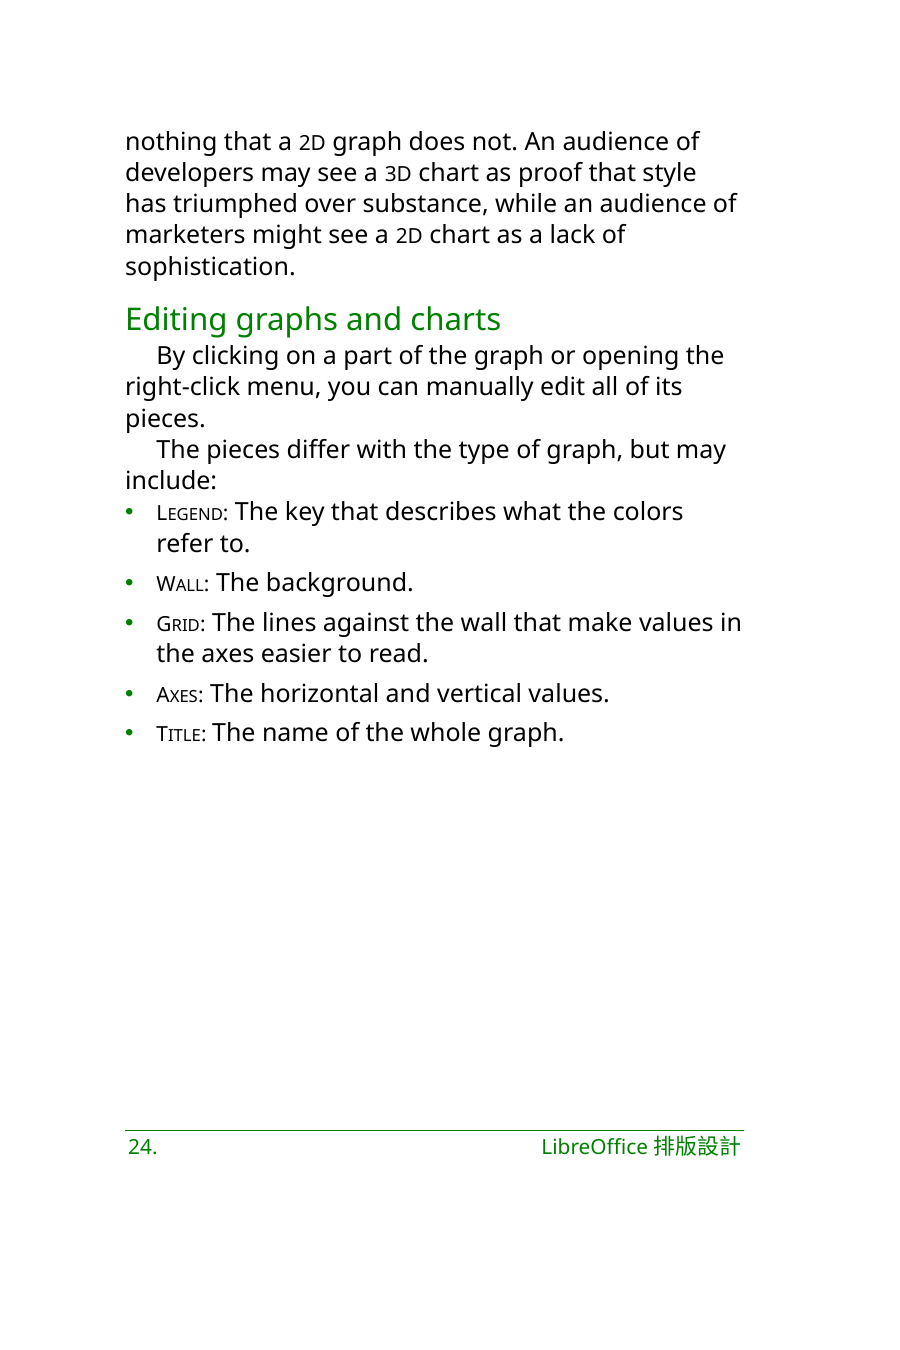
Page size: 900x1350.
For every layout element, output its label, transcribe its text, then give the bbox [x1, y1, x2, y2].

text nothing that a 2D graph does not. An audience of developers may see a 3D chart as proof that style has triumphed over substance, while an audience of marketers might see a 2D chart as a lack of sophistication. [125, 125, 744, 281]
list Axes: The horizontal and vertical values. [125, 677, 744, 708]
text The pieces differ with the type of graph, but may include: [125, 433, 744, 496]
list Grid: The lines against the wall that make values in the axes easier to read. [125, 606, 744, 669]
subtitle Editing graphs and charts [125, 297, 744, 339]
list Wall: The background. [125, 567, 744, 598]
list Title: The name of the whole graph. [125, 717, 744, 748]
text By clicking on a part of the graph or opening the right-click menu, you can manually edit all of its pieces. [125, 339, 744, 433]
list Legend: The key that describes what the colors refer to. [125, 496, 744, 558]
